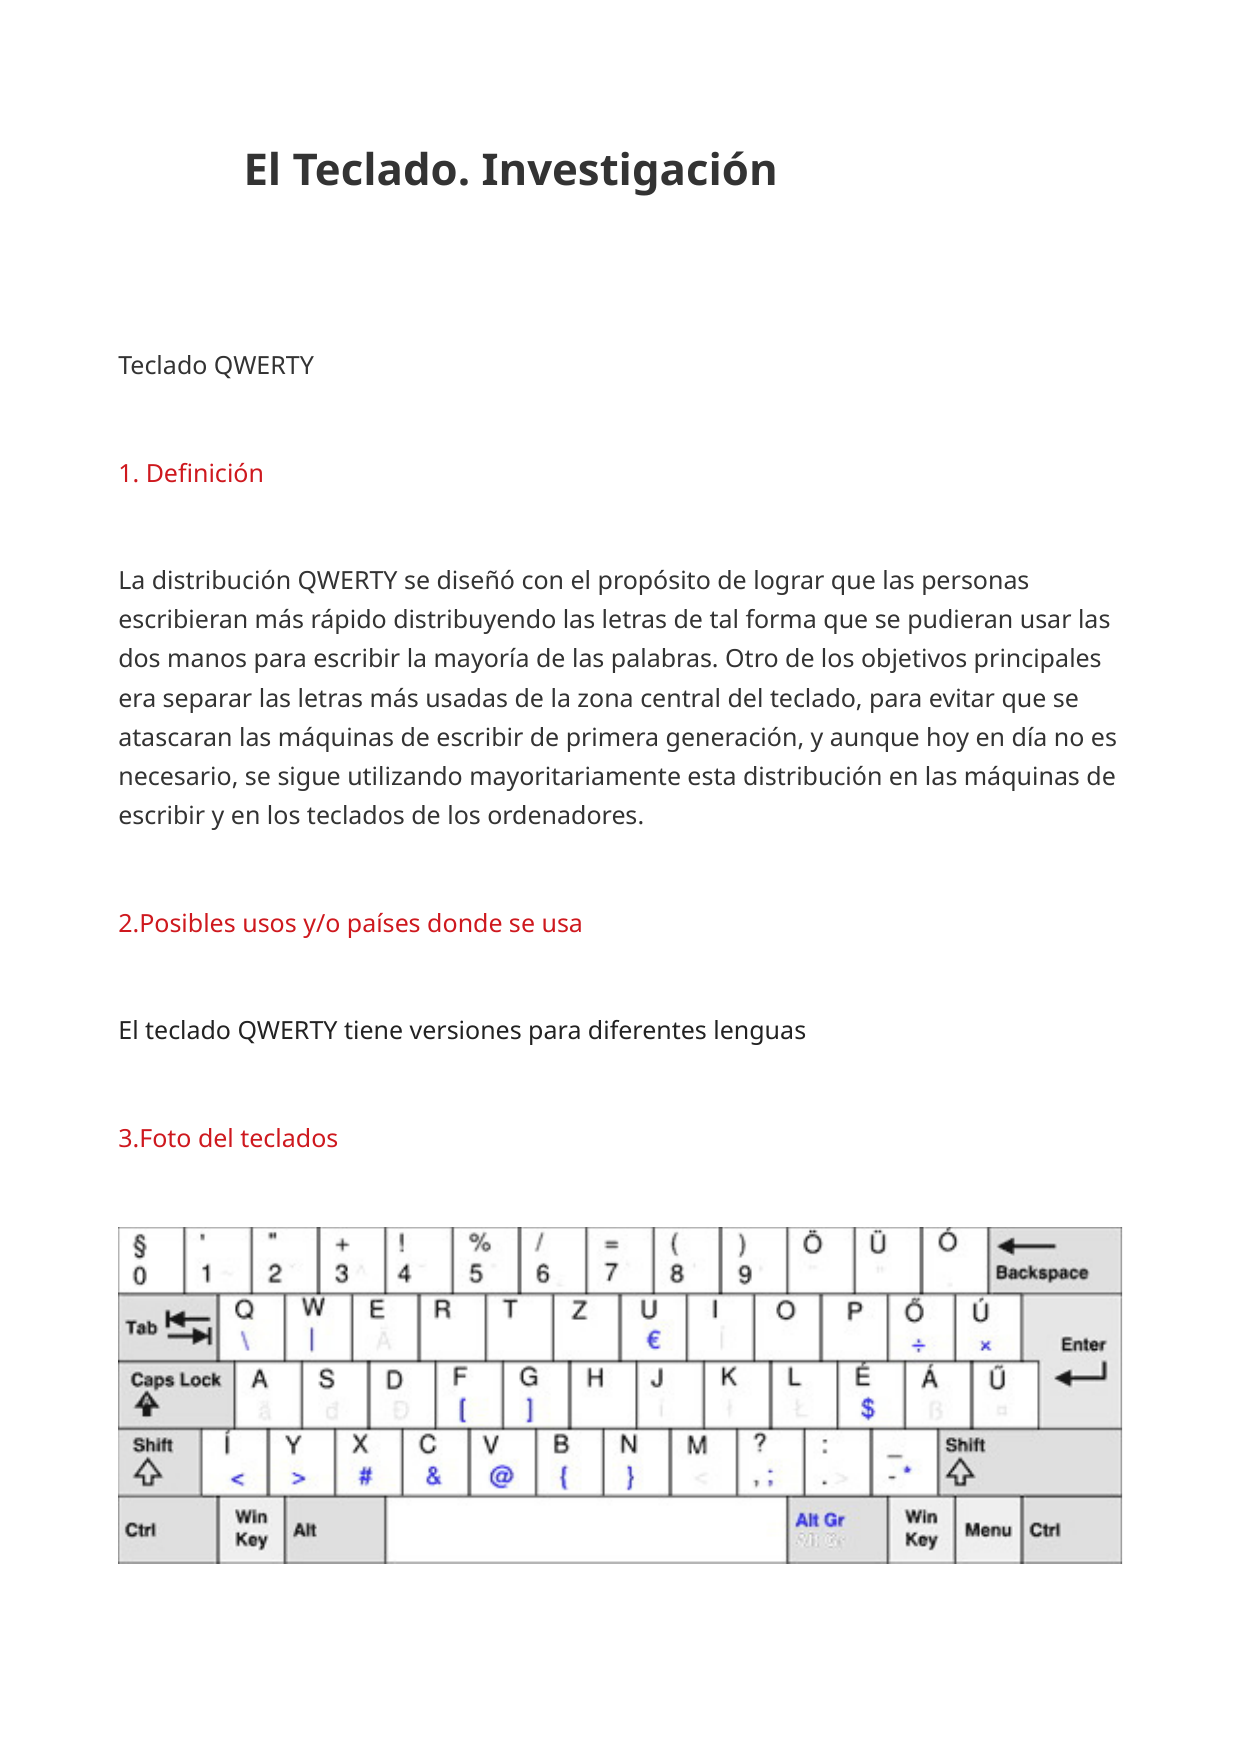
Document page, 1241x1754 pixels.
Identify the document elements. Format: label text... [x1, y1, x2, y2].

picture [118, 1227, 1123, 1564]
text 1. Definición [118, 455, 1122, 489]
subtitle El Teclado. Investigación [118, 139, 1122, 198]
text La distribución QWERTY se diseñó con el propósito de lograr que las personas escribieran más rápido distribuyendo las letras de tal forma que se pudieran usar las dos manos para escribir la mayoría de las palabras. Otro de los objetivos principales era separar las letras más usadas de la zona central del teclado, para evitar que se atascaran las máquinas de escribir de primera generación, y aunque hoy en día no es necesario, se sigue utilizando mayoritariamente esta distribución en las máquinas de escribir y en los teclados de los ordenadores. [118, 563, 1122, 832]
text Teclado QWERTY [118, 348, 1122, 382]
text 3.Foto del teclados [118, 1120, 1122, 1154]
text El teclado QWERTY tiene versiones para diferentes lenguas [118, 1013, 1122, 1047]
text 2.Posibles usos y/o países donde se usa [118, 905, 1122, 939]
